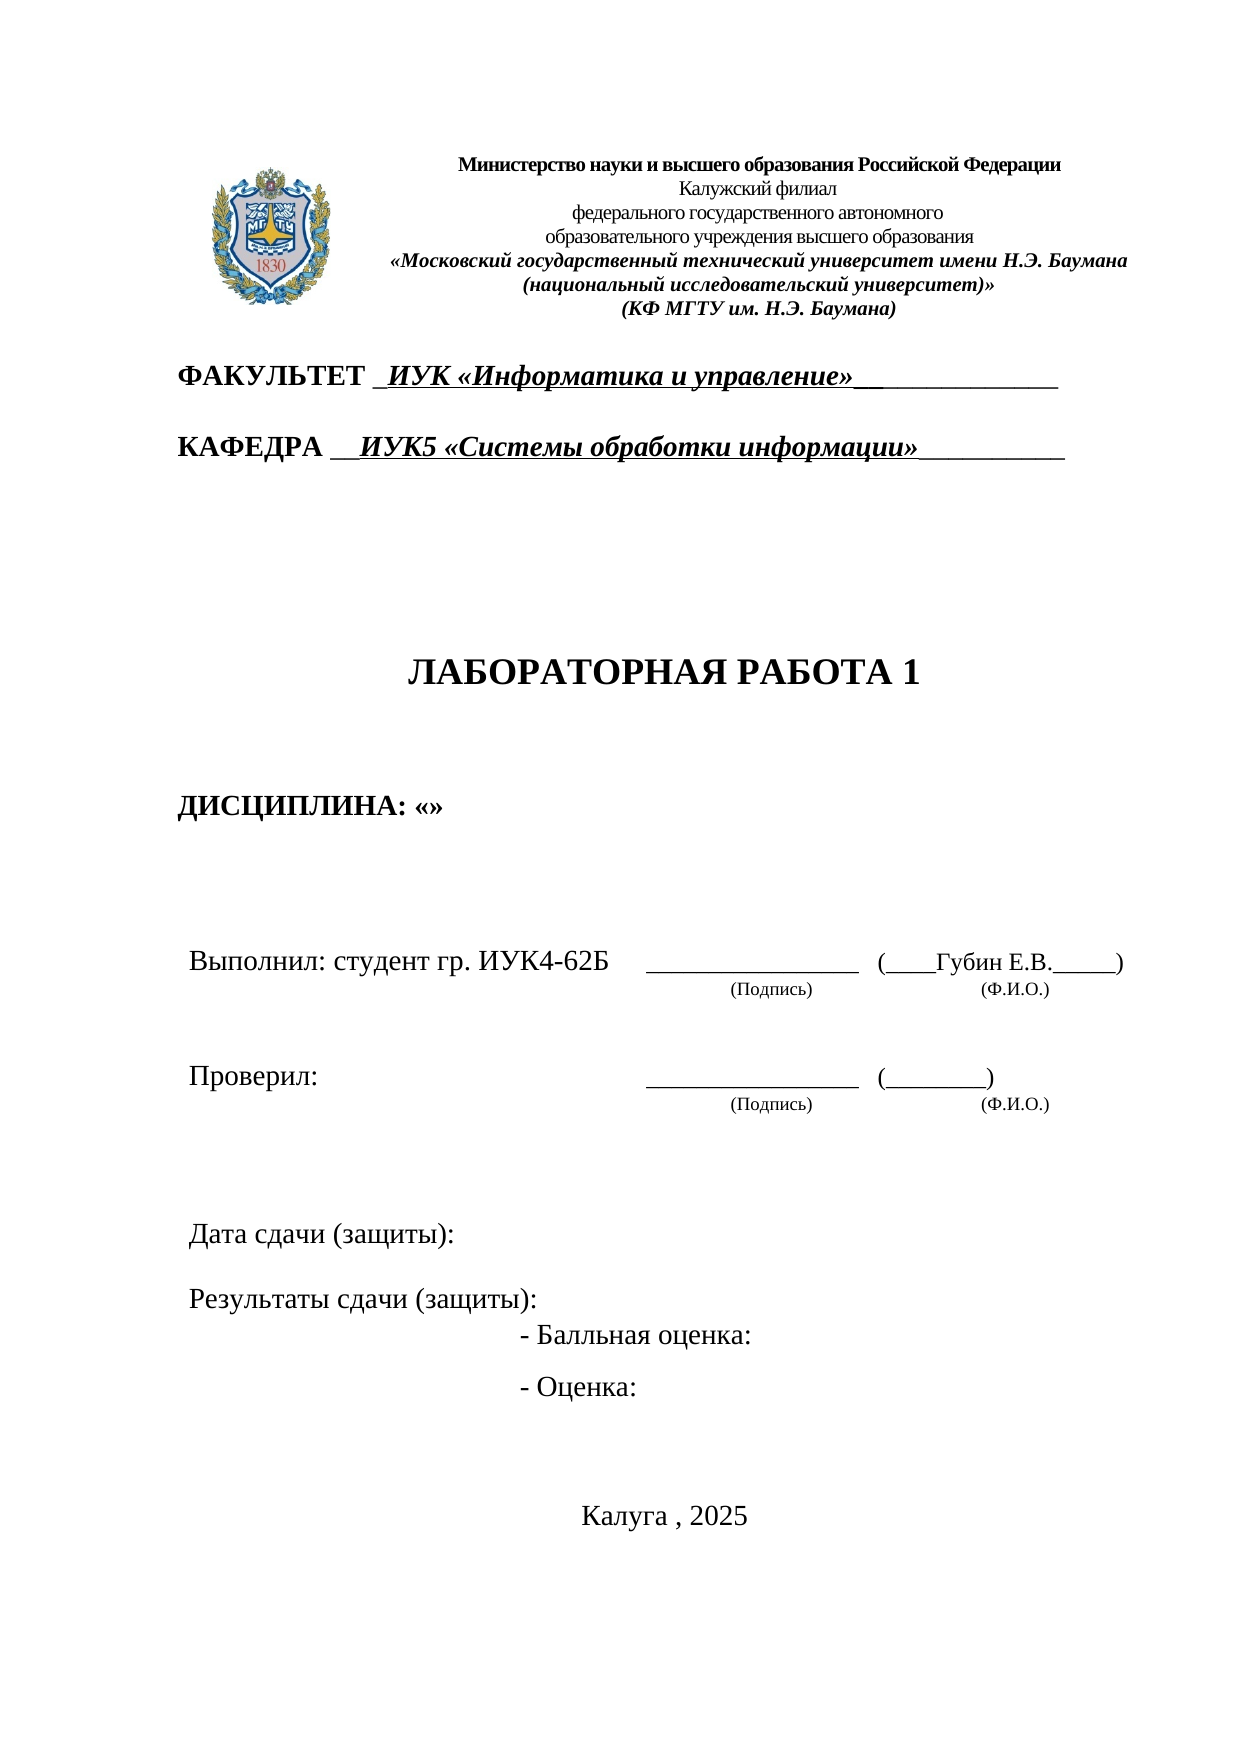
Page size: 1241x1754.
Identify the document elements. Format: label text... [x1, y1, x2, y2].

text Калуга , 2025 [177, 1498, 1152, 1532]
text ФАКУЛЬТЕТ _ИУК «Информатика и управление»______________ [177, 358, 1152, 391]
text КАФЕДРА __ИУК5 «Системы обработки информации»__________ [177, 429, 1152, 462]
table_cell - Балльная оценка: - Оценка: [508, 1317, 1174, 1431]
table_cell Дата сдачи (защиты): Результаты сдачи (защиты): [177, 1151, 1174, 1317]
text ДИСЦИПЛИНА: «» [177, 788, 1152, 822]
picture [211, 167, 331, 305]
table_header Министерство науки и высшего образования Российской Федерации Калужский филиал федерального государственного автономного образовательного учреждения высшего образования «Московский государственный технический университет имени Н.Э. Баумана (национальный исследовательский университет)» (КФ МГТУ им. Н.Э. Баумана) [354, 152, 1166, 320]
text ЛАБОРАТОРНАЯ РАБОТА 1 [177, 649, 1152, 692]
table_cell _________________ (________) (Подпись) (Ф.И.О.) [635, 1037, 1174, 1151]
table_header [189, 152, 354, 320]
table_header Выполнил: студент гр. ИУК4-62Б [177, 922, 635, 1037]
table_header _________________ (____Губин Е.В._____) (Подпись) (Ф.И.О.) [635, 922, 1174, 1037]
table_cell [177, 1317, 508, 1431]
table_cell Проверил: [177, 1037, 635, 1151]
